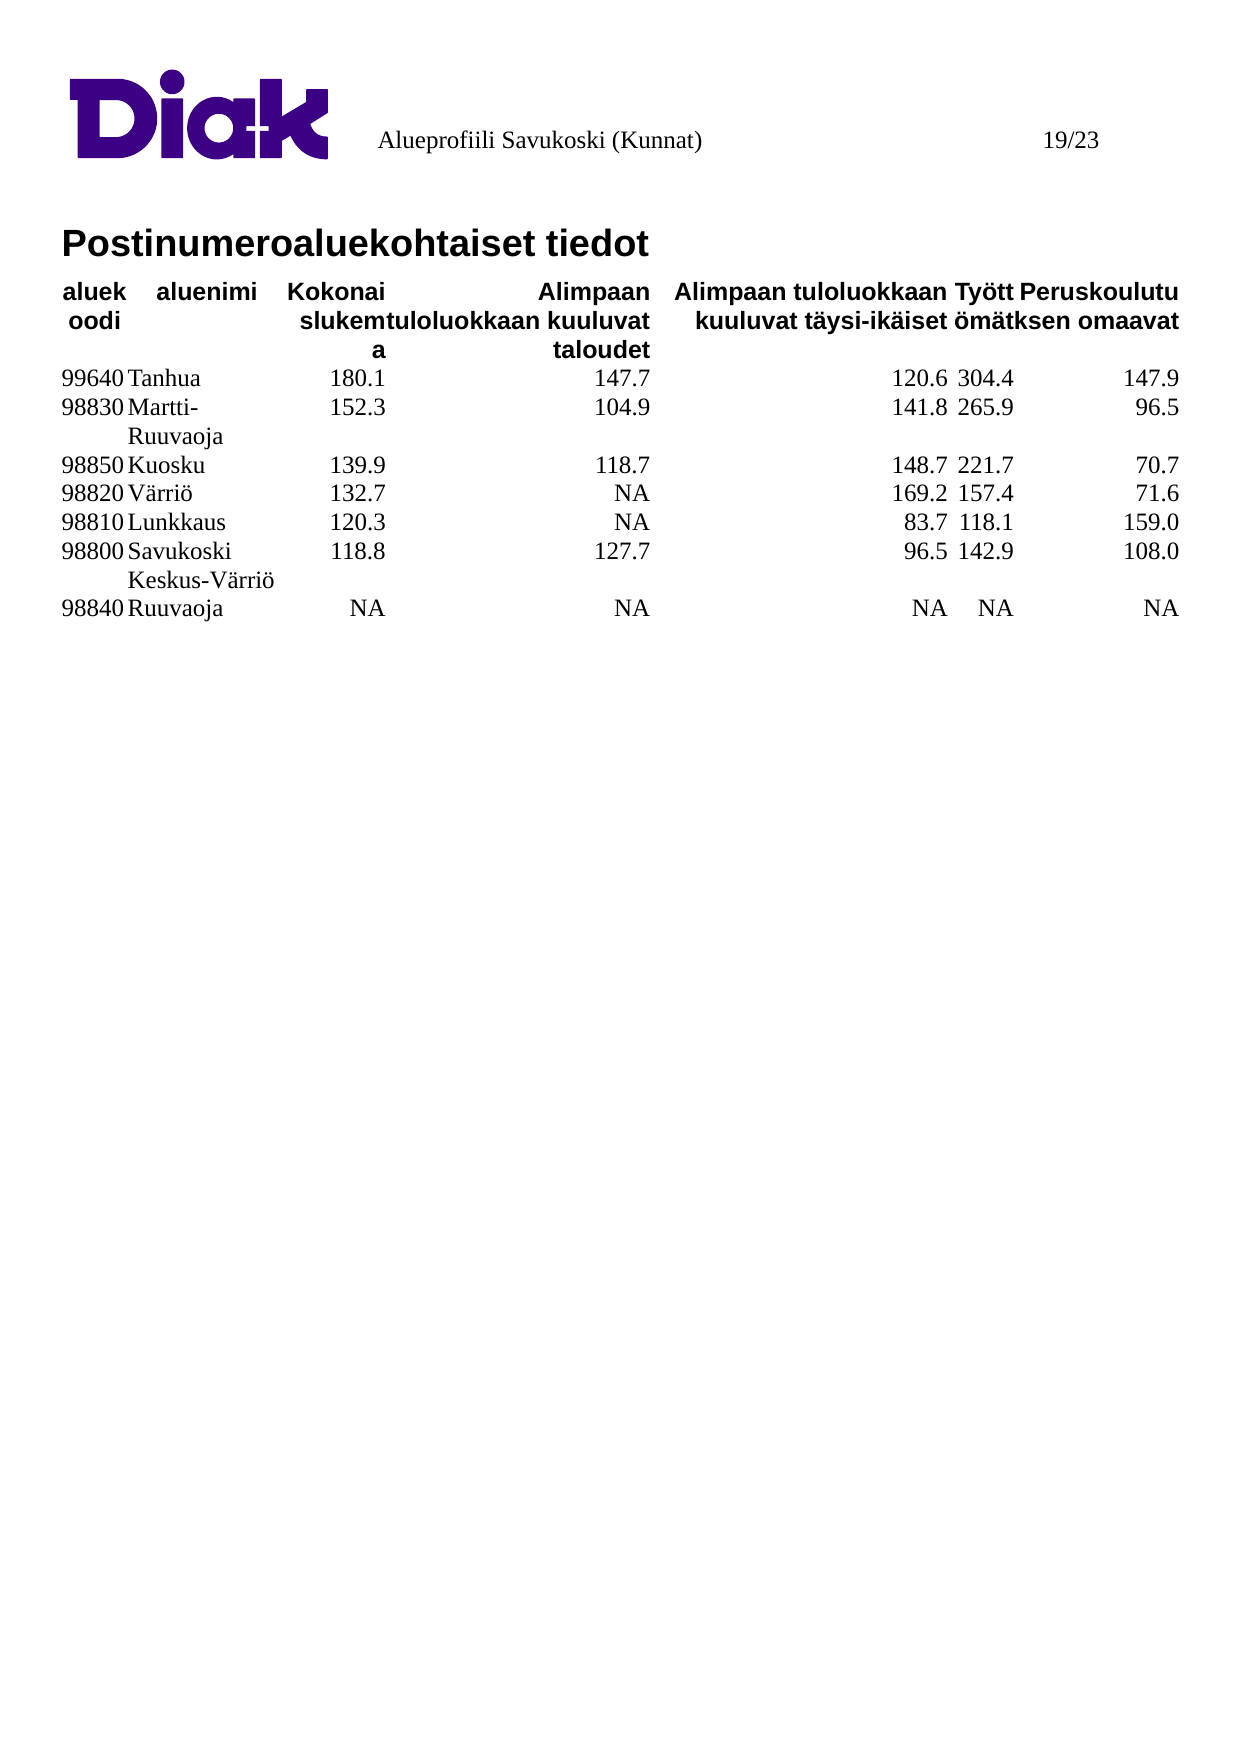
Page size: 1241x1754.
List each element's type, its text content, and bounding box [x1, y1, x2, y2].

table_cell 147.9 [1014, 364, 1179, 392]
table_cell NA [948, 594, 1014, 622]
table_cell 98820 [61, 479, 127, 507]
table_header Alimpaan tuloluokkaan kuuluvat taloudet [385, 277, 650, 363]
table_cell 127.7 [385, 536, 650, 593]
table_cell 157.4 [948, 479, 1014, 507]
table_cell 104.9 [385, 392, 650, 450]
table_cell 98800 [61, 536, 127, 593]
table_cell 152.3 [286, 392, 385, 450]
subtitle Postinumeroaluekohtaiset tiedot [61, 221, 1179, 265]
table_cell NA [1014, 594, 1179, 622]
table_cell NA [650, 594, 948, 622]
table_cell 71.6 [1014, 479, 1179, 507]
table_cell 169.2 [650, 479, 948, 507]
table_header Peruskoulutuksen omaavat [1014, 277, 1179, 363]
table_cell 304.4 [948, 364, 1014, 392]
table_cell NA [286, 594, 385, 622]
table_cell 118.1 [948, 507, 1014, 536]
table_cell 132.7 [286, 479, 385, 507]
table_header aluenimi [128, 277, 286, 363]
table_cell 142.9 [948, 536, 1014, 593]
table_cell NA [385, 594, 650, 622]
table_cell 141.8 [650, 392, 948, 450]
table_cell 180.1 [286, 364, 385, 392]
table_cell 83.7 [650, 507, 948, 536]
table_cell 139.9 [286, 450, 385, 478]
table_cell 98830 [61, 392, 127, 450]
table_cell NA [385, 507, 650, 536]
table_cell Martti-Ruuvaoja [128, 392, 286, 450]
table_header Kokonaislukema [286, 277, 385, 363]
table_header aluekoodi [61, 277, 127, 363]
table_cell 108.0 [1014, 536, 1179, 593]
table_cell 118.8 [286, 536, 385, 593]
table_cell Lunkkaus [128, 507, 286, 536]
table_header Työttömät [948, 277, 1014, 363]
table_cell 265.9 [948, 392, 1014, 450]
table_cell Savukoski Keskus-Värriö [128, 536, 286, 593]
table_cell 118.7 [385, 450, 650, 478]
table_cell 159.0 [1014, 507, 1179, 536]
table_cell 120.6 [650, 364, 948, 392]
table_cell 98850 [61, 450, 127, 478]
table_cell NA [385, 479, 650, 507]
table_cell 120.3 [286, 507, 385, 536]
table_cell 148.7 [650, 450, 948, 478]
table_cell 70.7 [1014, 450, 1179, 478]
table_cell 96.5 [650, 536, 948, 593]
table_cell 98810 [61, 507, 127, 536]
table_cell 221.7 [948, 450, 1014, 478]
table_cell 98840 [61, 594, 127, 622]
table_cell 147.7 [385, 364, 650, 392]
table_cell 96.5 [1014, 392, 1179, 450]
table_header Alimpaan tuloluokkaan kuuluvat täysi-ikäiset [650, 277, 948, 363]
table_cell Värriö [128, 479, 286, 507]
table_cell Tanhua [128, 364, 286, 392]
table_cell Ruuvaoja [128, 594, 286, 622]
table_cell 99640 [61, 364, 127, 392]
table_cell Kuosku [128, 450, 286, 478]
